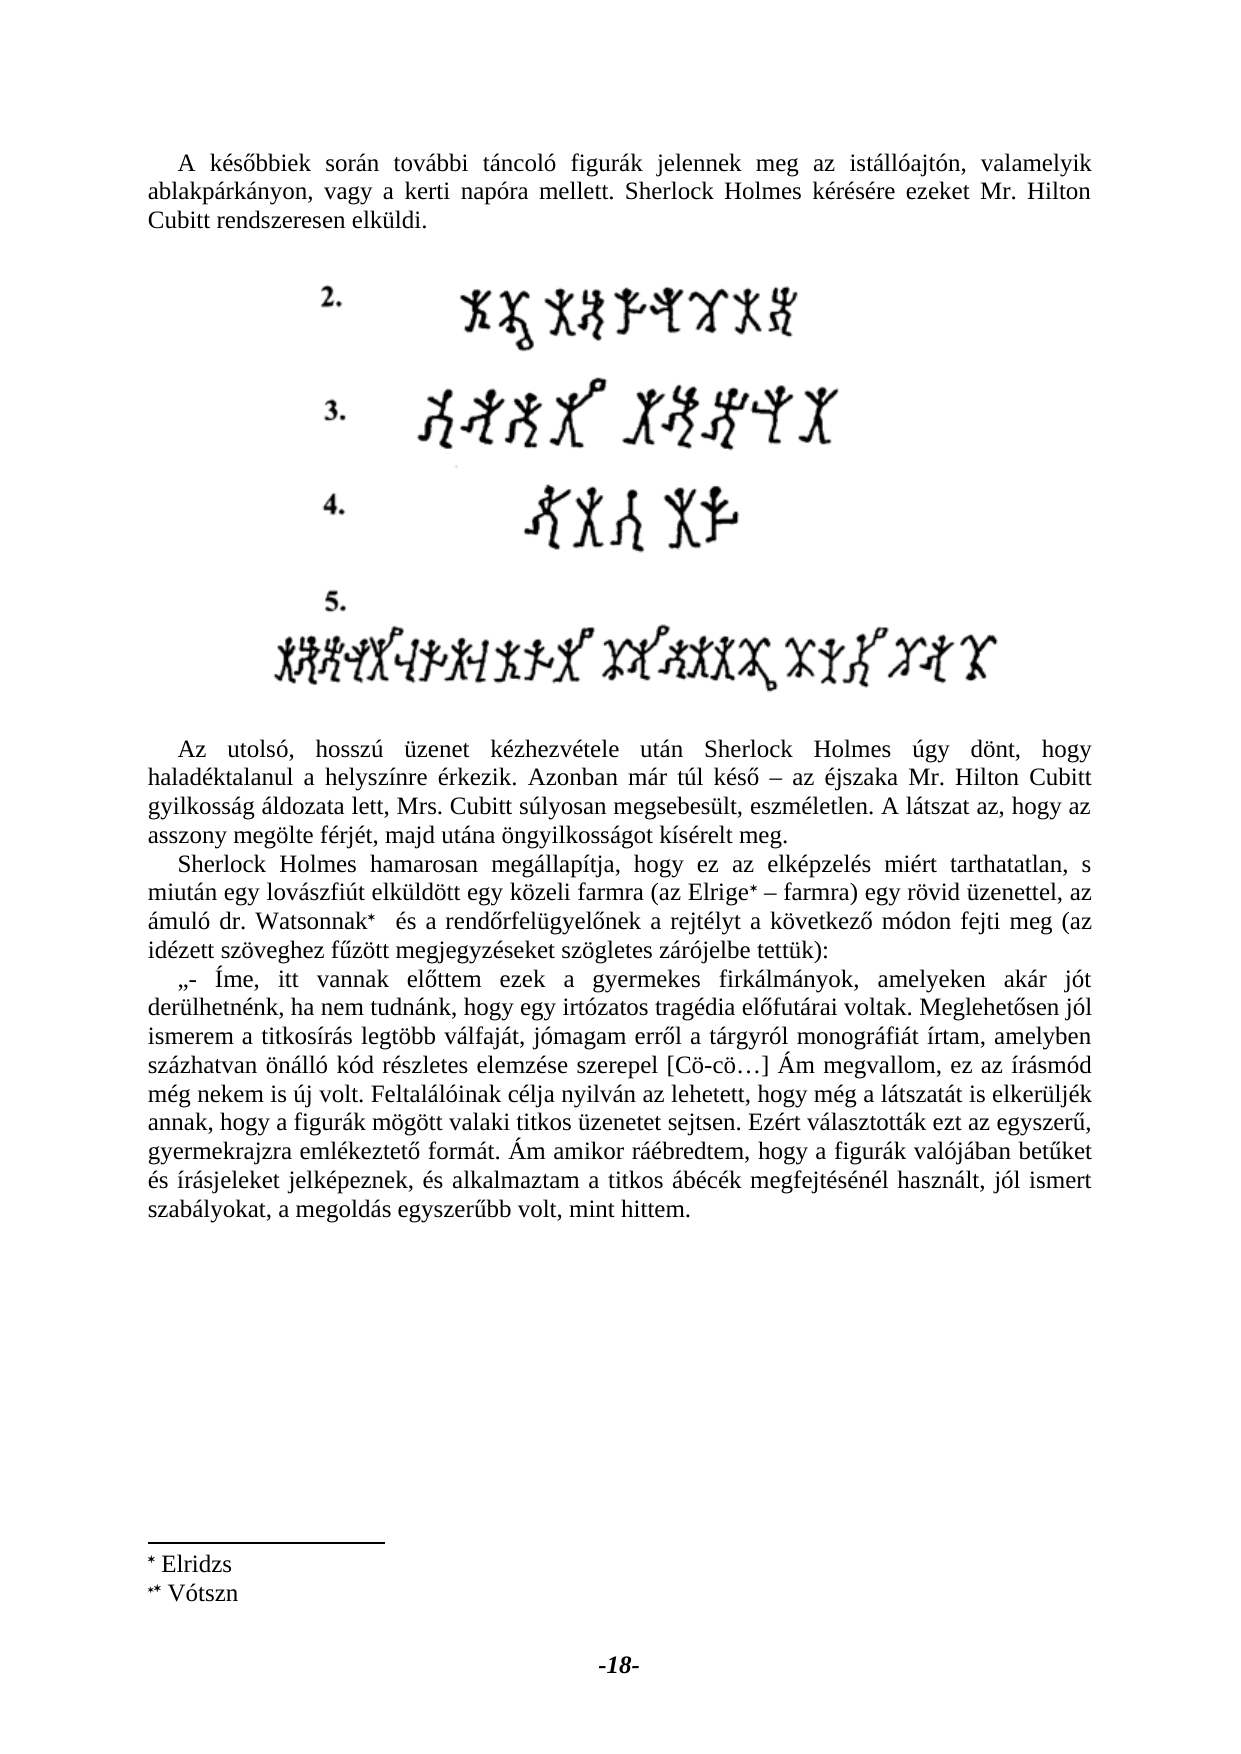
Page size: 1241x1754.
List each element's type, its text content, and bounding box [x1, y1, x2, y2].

text „- Íme, itt vannak előttem ezek a gyermekes firkálmányok, amelyeken akár jót derülhetnénk, ha nem tudnánk, hogy egy irtózatos tragédia előfutárai voltak. Meglehetősen jól ismerem a titkosírás legtöbb válfaját, jómagam erről a tárgyról monográfiát írtam, amelyben százhatvan önálló kód részletes elemzése szerepel [Cö-cö…] Ám megvallom, ez az írásmód még nekem is új volt. Feltalálóinak célja nyilván az lehetett, hogy még a látszatát is elkerüljék annak, hogy a figurák mögött valaki titkos üzenetet sejtsen. Ezért választották ezt az egyszerű, gyermekrajzra emlékeztető formát. Ám amikor ráébredtem, hogy a figurák valójában betűket és írásjeleket jelképeznek, és alkalmaztam a titkos ábécék megfejtésénél használt, jól ismert szabályokat, a megoldás egyszerűbb volt, mint hittem. [148, 964, 1093, 1222]
text A későbbiek során további táncoló figurák jelennek meg az istállóajtón, valamelyik ablakpárkányon, vagy a kerti napóra mellett. Sherlock Holmes kérésére ezeket Mr. Hilton Cubitt rendszeresen elküldi. [148, 148, 1093, 234]
text  Vótszn [148, 1578, 1093, 1606]
text Sherlock Holmes hamarosan megállapítja, hogy ez az elképzelés miért tarthatatlan, s miután egy lovászfiút elküldött egy közeli farmra (az Elrige – farmra) egy rövid üzenettel, az ámuló dr. Watsonnak és a rendőrfelügyelőnek a rejtélyt a következő módon fejti meg (az idézett szöveghez fűzött megjegyzéseket szögletes zárójelbe tettük): [148, 849, 1093, 964]
text Az utolsó, hosszú üzenet kézhezvétele után Sherlock Holmes úgy dönt, hogy haladéktalanul a helyszínre érkezik. Azonban már túl késő – az éjszaka Mr. Hilton Cubitt gyilkosság áldozata lett, Mrs. Cubitt súlyosan megsebesült, eszméletlen. A látszat az, hogy az asszony megölte férjét, majd utána öngyilkosságot kísérelt meg. [148, 734, 1093, 849]
text Elridzs [148, 1549, 1093, 1578]
